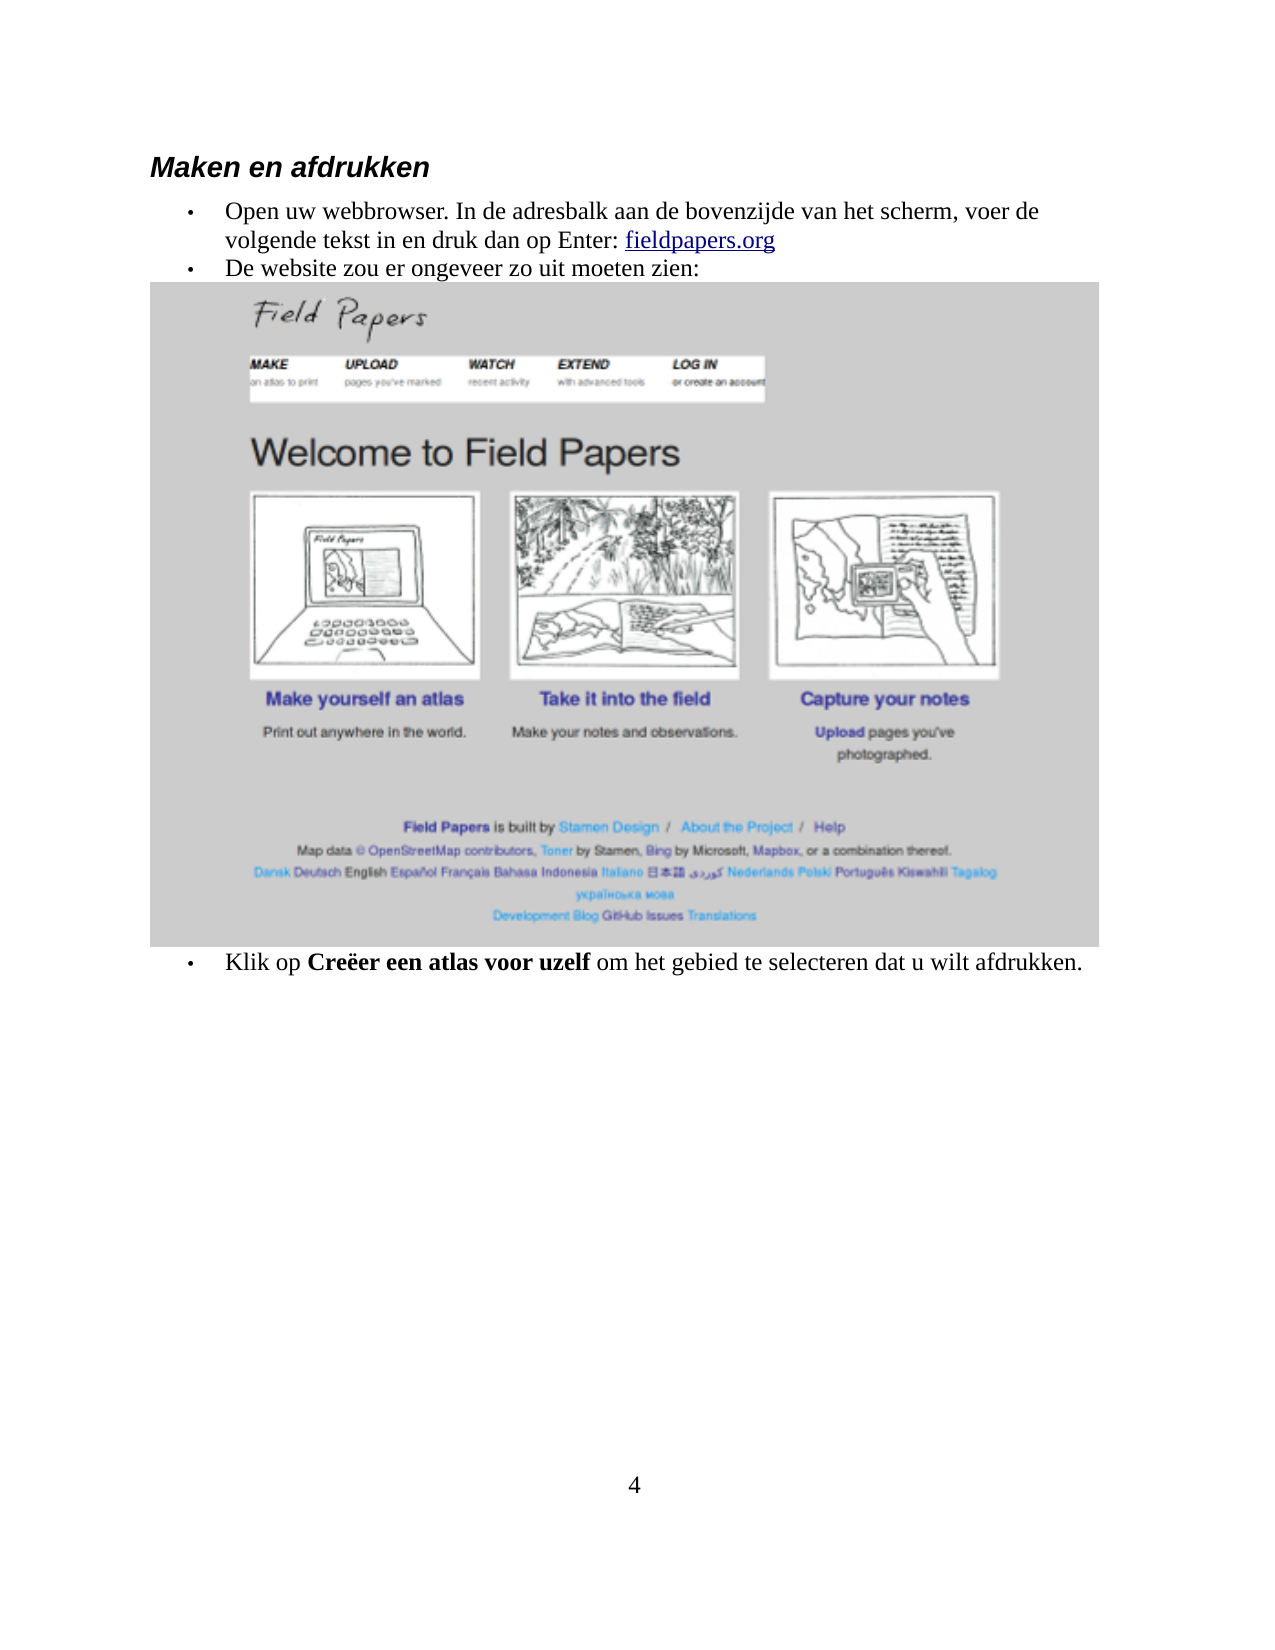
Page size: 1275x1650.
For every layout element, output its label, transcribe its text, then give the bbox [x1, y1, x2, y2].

list De website zou er ongeveer zo uit moeten zien: [187, 253, 1125, 282]
list Open uw webbrowser. In de adresbalk aan de bovenzijde van het scherm, voer de volgende tekst in en druk dan op Enter: fieldpapers.org [187, 196, 1125, 253]
picture [150, 282, 1100, 947]
subtitle Maken en afdrukken [150, 150, 1125, 183]
list Klik op Creëer een atlas voor uzelf om het gebied te selecteren dat u wilt afdrukken. [187, 947, 1125, 976]
